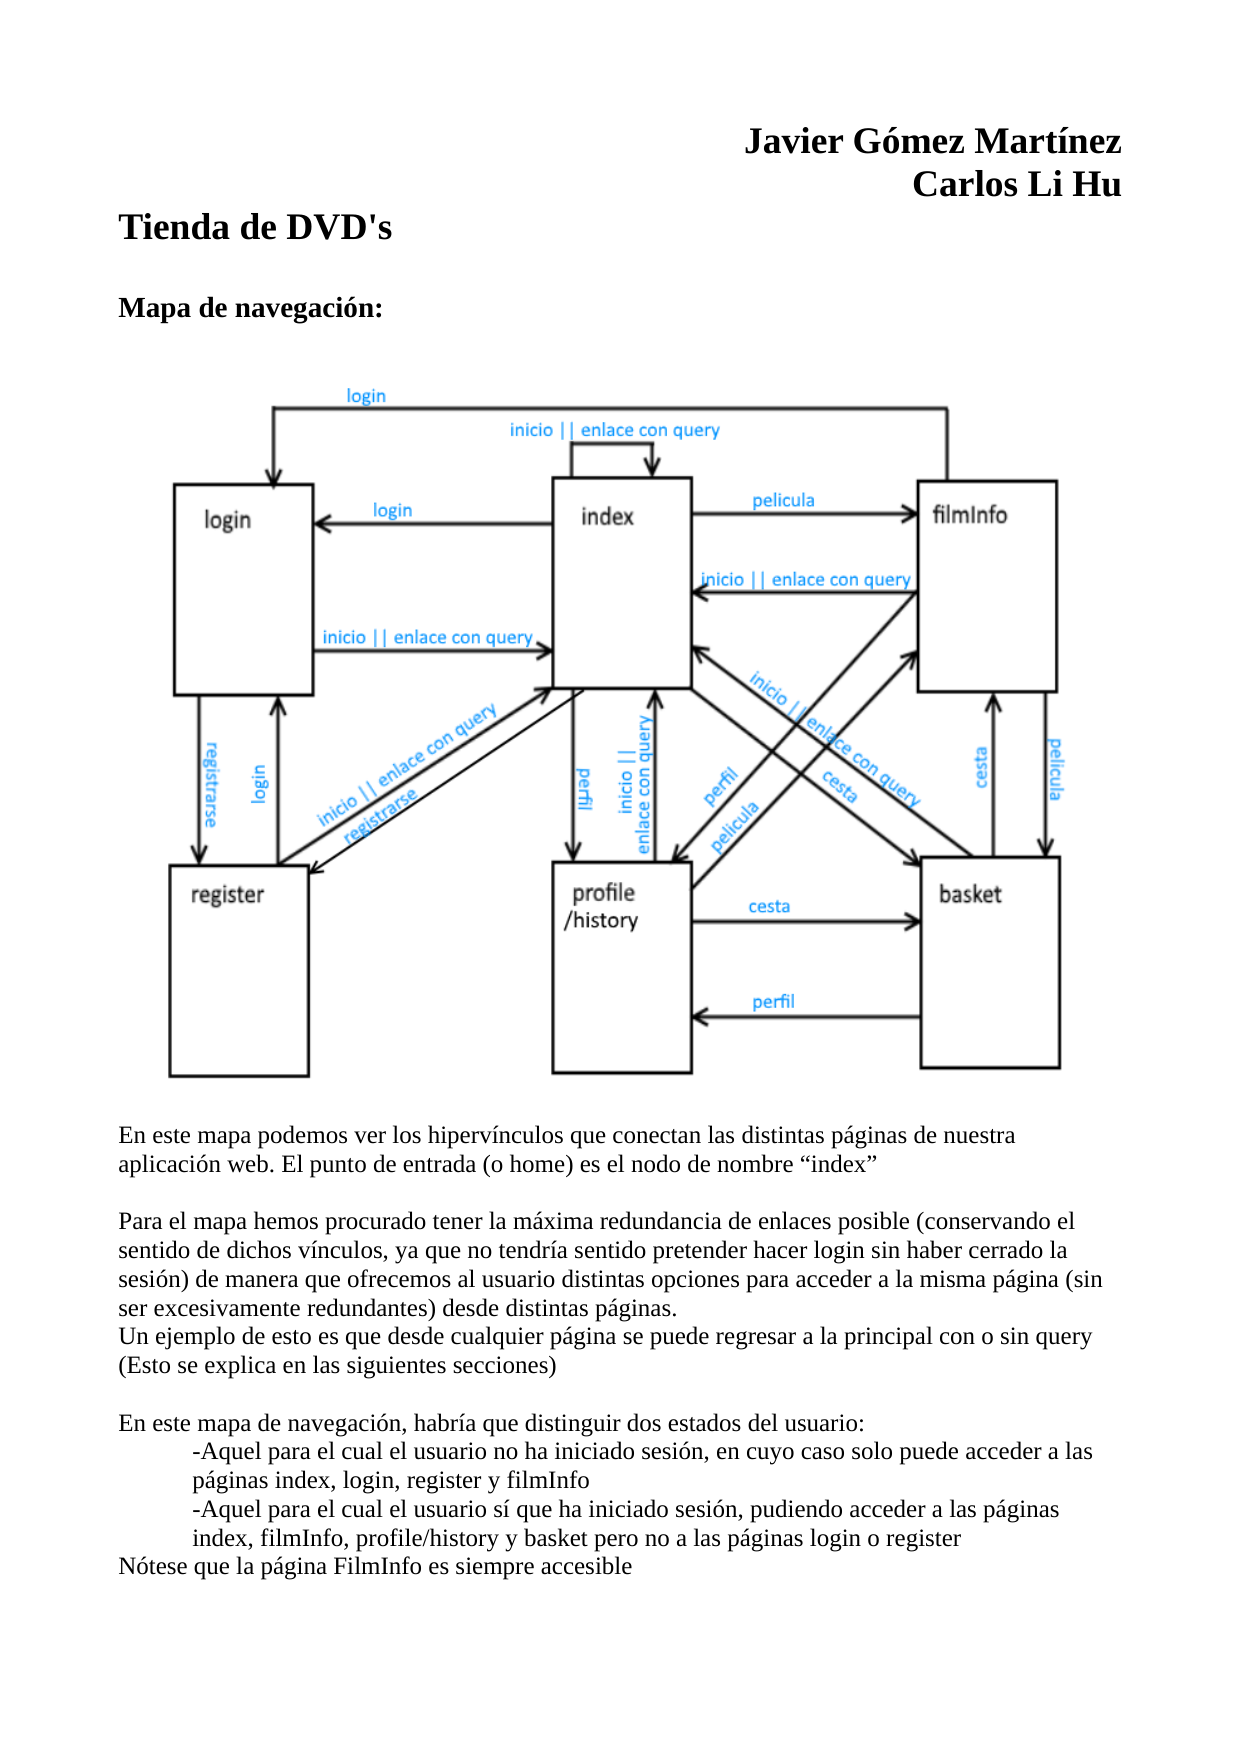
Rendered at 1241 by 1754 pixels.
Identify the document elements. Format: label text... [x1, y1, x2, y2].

text En este mapa podemos ver los hipervínculos que conectan las distintas páginas de nuestra aplicación web. El punto de entrada (o home) es el nodo de nombre “index” [118, 1121, 1122, 1178]
text -Aquel para el cual el usuario sí que ha iniciado sesión, pudiendo acceder a las páginas index, filmInfo, profile/history y basket pero no a las páginas login o register [192, 1494, 1122, 1551]
text Carlos Li Hu [118, 161, 1122, 204]
text Un ejemplo de esto es que desde cualquier página se puede regresar a la principal con o sin query (Esto se explica en las siguientes secciones) [118, 1321, 1122, 1379]
text Mapa de navegación: [118, 291, 1122, 324]
text Javier Gómez Martínez [118, 118, 1122, 161]
text Para el mapa hemos procurado tener la máxima redundancia de enlaces posible (conservando el sentido de dichos vínculos, ya que no tendría sentido pretender hacer login sin haber cerrado la sesión) de manera que ofrecemos al usuario distintas opciones para acceder a la misma página (sin ser excesivamente redundantes) desde distintas páginas. [118, 1206, 1122, 1321]
picture [118, 367, 1123, 1121]
text -Aquel para el cual el usuario no ha iniciado sesión, en cuyo caso solo puede acceder a las páginas index, login, register y filmInfo [192, 1436, 1122, 1494]
text Nótese que la página FilmInfo es siempre accesible [118, 1551, 1122, 1580]
text Tienda de DVD's [118, 204, 1122, 247]
text En este mapa de navegación, habría que distinguir dos estados del usuario: [118, 1408, 1122, 1436]
